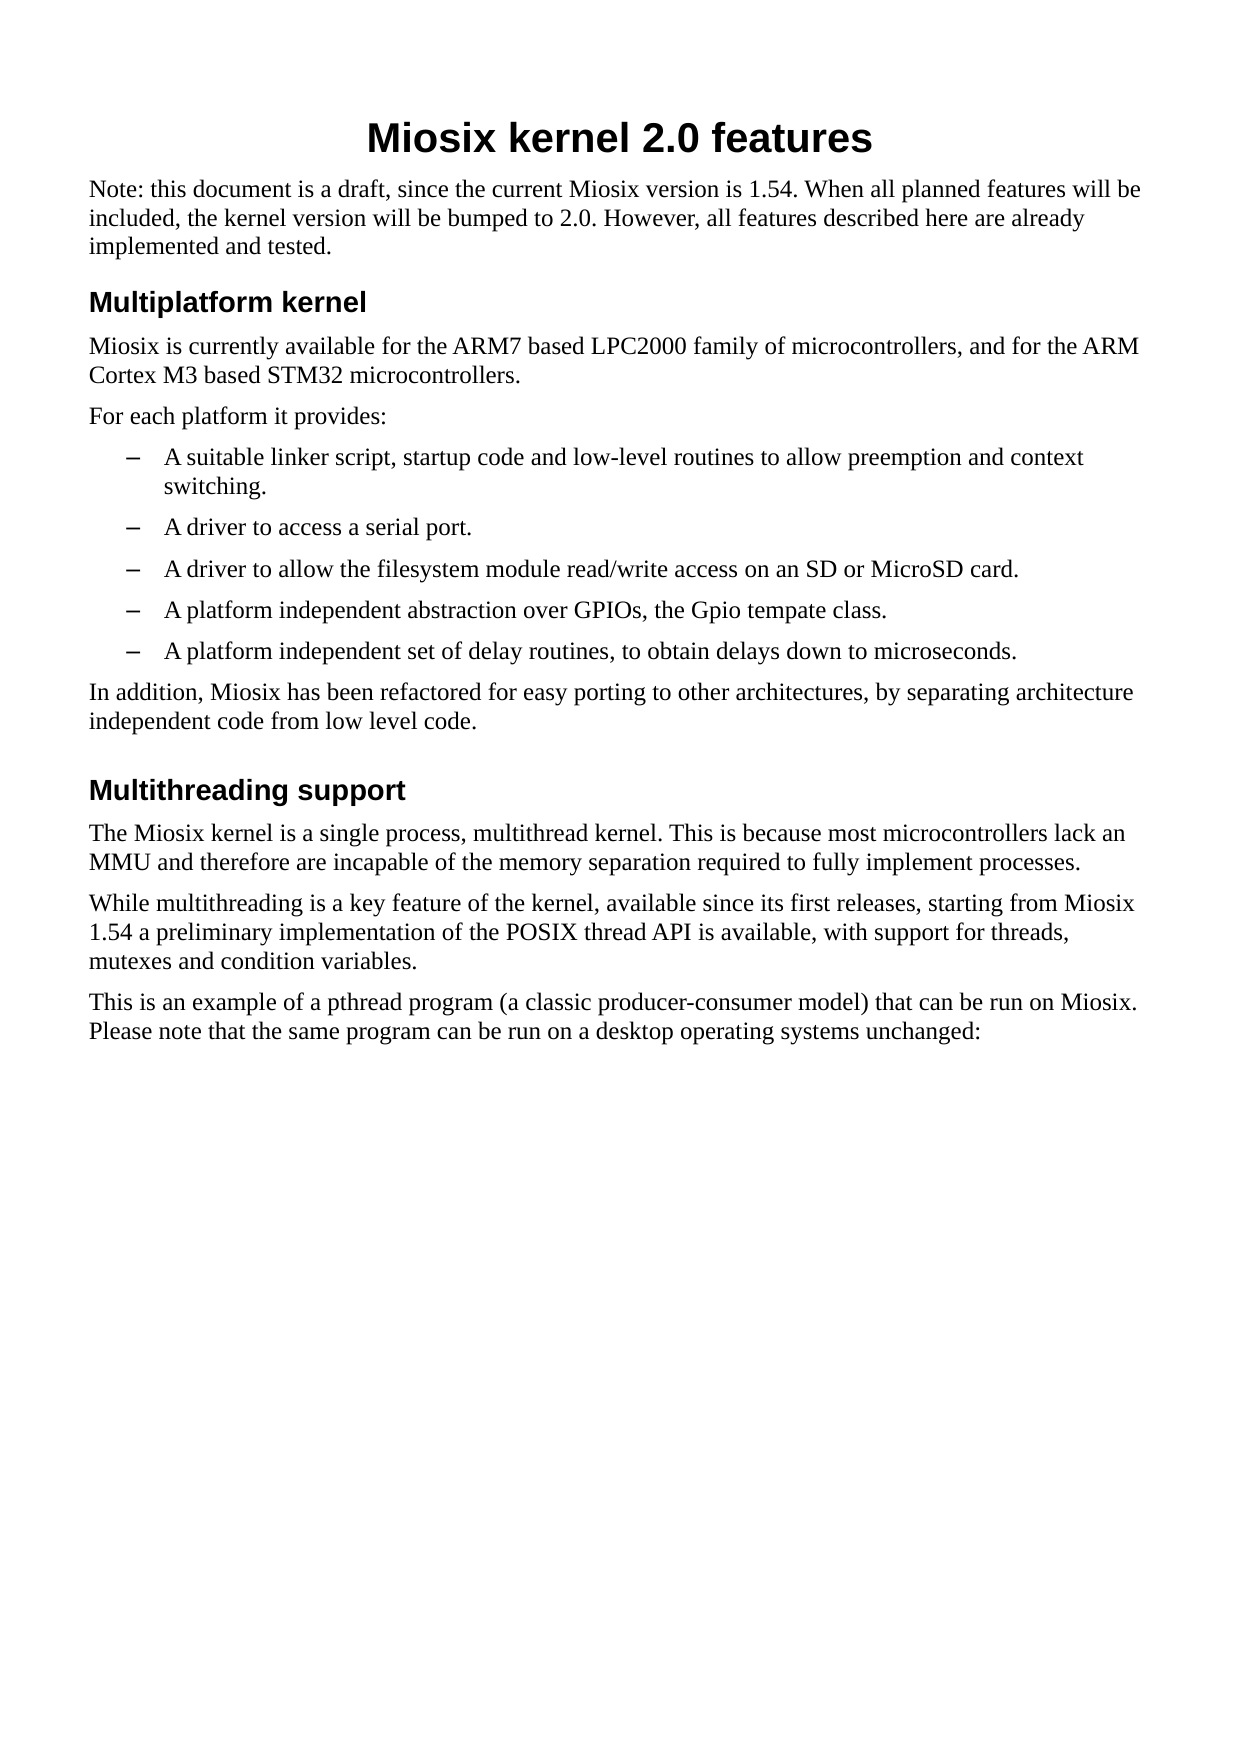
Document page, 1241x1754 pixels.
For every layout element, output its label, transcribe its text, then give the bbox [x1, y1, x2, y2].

list A platform independent abstraction over GPIOs, the Gpio tempate class. [126, 595, 1152, 624]
list A suitable linker script, startup code and low-level routines to allow preemption and context switching. [126, 442, 1152, 500]
subtitle Miosix kernel 2.0 features [88, 113, 1152, 161]
subtitle Multithreading support [88, 772, 1152, 806]
list A driver to allow the filesystem module read/write access on an SD or MicroSD card. [126, 554, 1152, 582]
text While multithreading is a key feature of the kernel, available since its first releases, starting from Miosix 1.54 a preliminary implementation of the POSIX thread API is available, with support for threads, mutexes and condition variables. [88, 888, 1152, 975]
text This is an example of a pthread program (a classic producer-consumer model) that can be run on Miosix. Please note that the same program can be run on a desktop operating systems unchanged: [88, 987, 1152, 1045]
text Miosix is currently available for the ARM7 based LPC2000 family of microcontrollers, and for the ARM Cortex M3 based STM32 microcontrollers. [88, 331, 1152, 389]
subtitle Multiplatform kernel [88, 285, 1152, 319]
list A driver to access a serial port. [126, 512, 1152, 541]
text In addition, Miosix has been refactored for easy porting to other architectures, by separating architecture independent code from low level code. [88, 677, 1152, 735]
text Note: this document is a draft, since the current Miosix version is 1.54. When all planned features will be included, the kernel version will be bumped to 2.0. However, all features described here are already implemented and tested. [88, 174, 1152, 260]
text For each platform it provides: [88, 401, 1152, 430]
text The Miosix kernel is a single process, multithread kernel. This is because most microcontrollers lack an MMU and therefore are incapable of the memory separation required to fully implement processes. [88, 818, 1152, 876]
list A platform independent set of delay routines, to obtain delays down to microseconds. [126, 636, 1152, 665]
